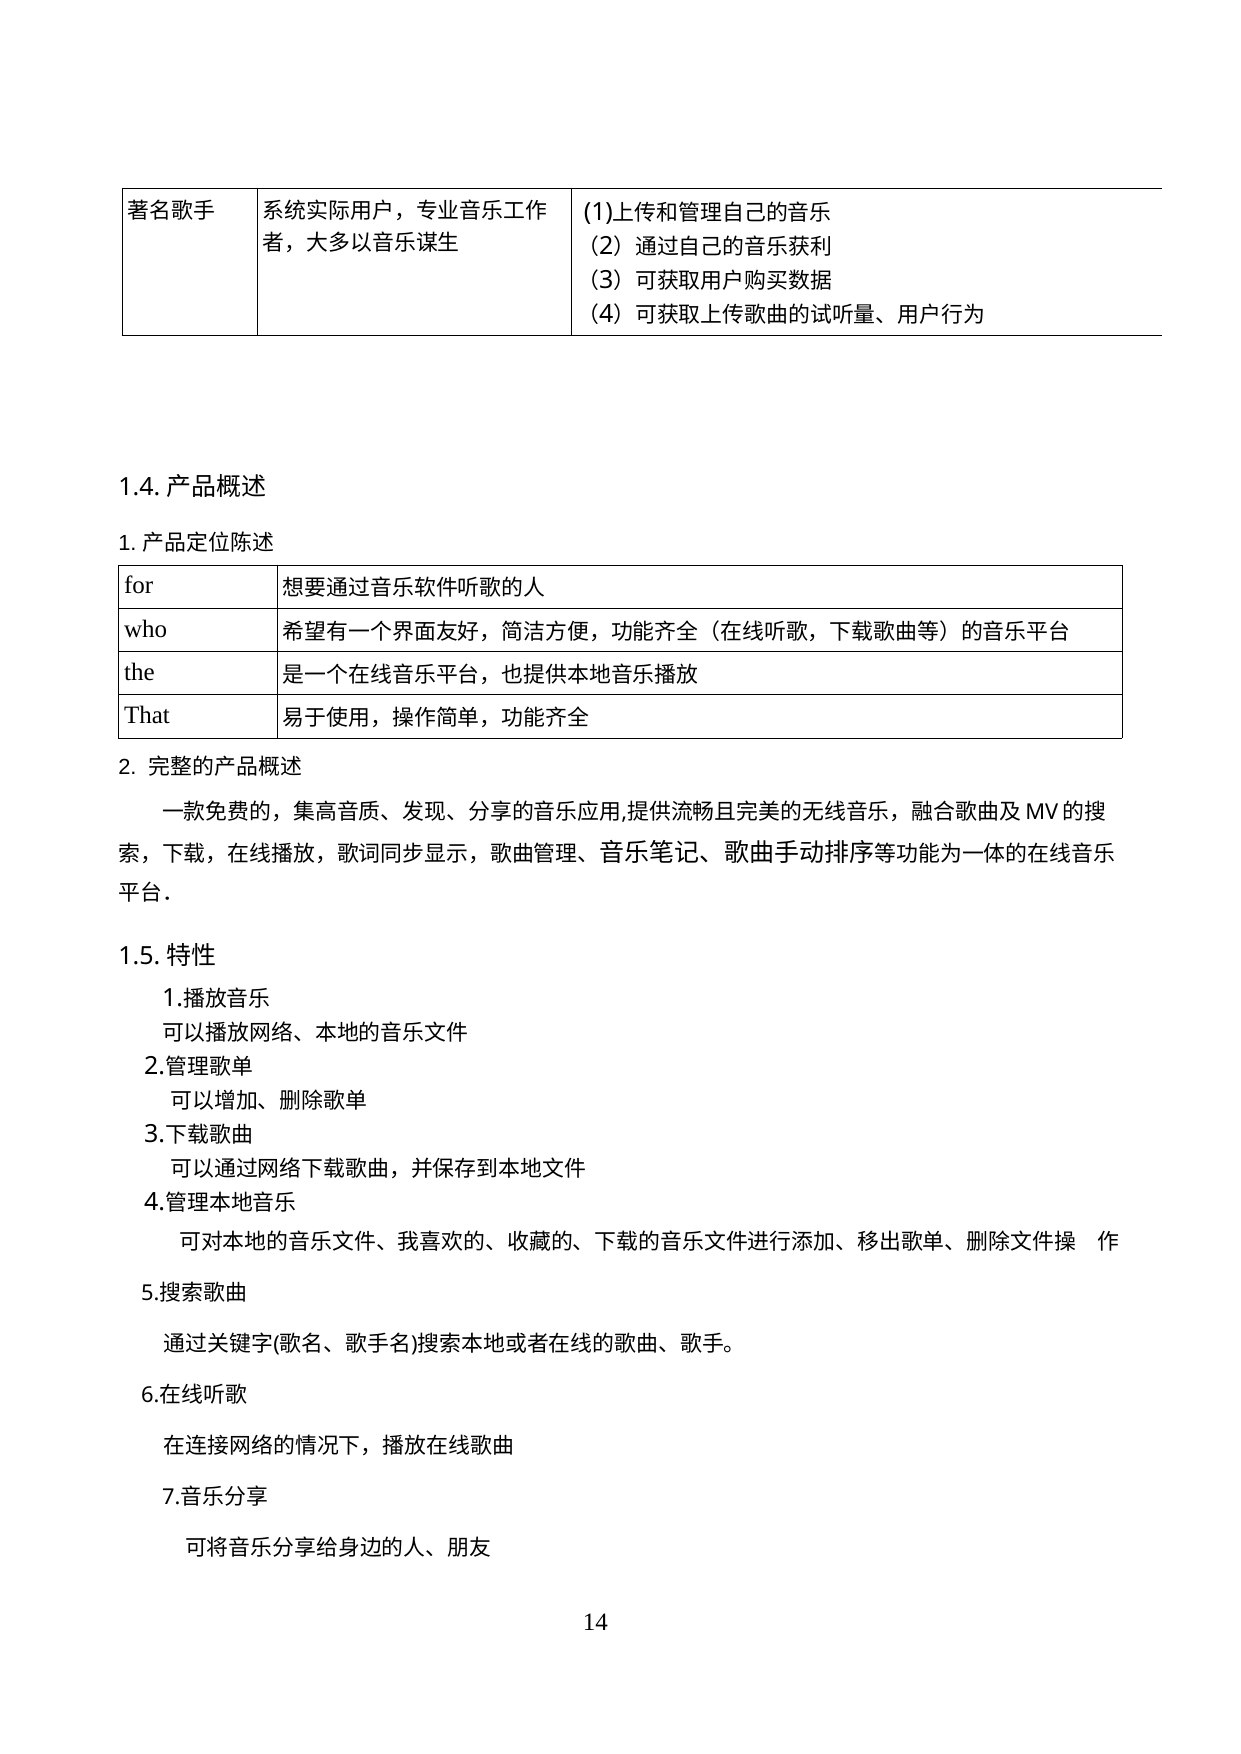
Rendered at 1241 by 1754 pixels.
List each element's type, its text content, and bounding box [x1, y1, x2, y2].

table_cell 著名歌手 [123, 189, 257, 335]
text 一款免费的，集高音质、发现、分享的音乐应用,提供流畅且完美的无线音乐，融合歌曲及MV的搜索，下载，在线播放，歌词同步显示，歌曲管理、音乐笔记、歌曲手动排序等功能为一体的在线音乐平台． [118, 794, 1122, 907]
table_cell 易于使用，操作简单，功能齐全 [278, 695, 1122, 737]
table_cell 系统实际用户，专业音乐工作者，大多以音乐谋生 [258, 189, 571, 335]
text 可以播放网络、本地的音乐文件 [118, 1013, 1122, 1047]
text 2.管理歌单 [118, 1047, 1122, 1081]
table_cell That [119, 695, 277, 737]
table_header 想要通过音乐软件听歌的人 [278, 566, 1122, 608]
text 可对本地的音乐文件、我喜欢的、收藏的、下载的音乐文件进行添加、移出歌单、删除文件操 作 [118, 1224, 1122, 1256]
text 6.在线听歌 [118, 1377, 1122, 1409]
text 1.播放音乐 [118, 979, 1122, 1013]
subtitle 产品概述 [118, 466, 1122, 502]
table_cell who [119, 609, 277, 651]
text 7.音乐分享 [118, 1479, 1122, 1511]
text 在连接网络的情况下，播放在线歌曲 [118, 1428, 1122, 1460]
text 可以增加、删除歌单 [118, 1081, 1122, 1116]
subtitle 完整的产品概述 [118, 749, 1122, 781]
table_cell the [119, 652, 277, 694]
table_header for [119, 566, 277, 608]
text 可将音乐分享给身边的人、朋友 [118, 1530, 1122, 1562]
table_cell 是一个在线音乐平台，也提供本地音乐播放 [278, 652, 1122, 694]
text 4.管理本地音乐 [118, 1184, 1122, 1218]
table_cell 希望有一个界面友好，简洁方便，功能齐全（在线听歌，下载歌曲等）的音乐平台 [278, 609, 1122, 651]
table_cell (1)上传和管理自己的音乐 （2）通过自己的音乐获利 （3）可获取用户购买数据 （4）可获取上传歌曲的试听量、用户行为 [572, 189, 1162, 335]
text 5.搜索歌曲 [118, 1275, 1122, 1307]
text 通过关键字(歌名、歌手名)搜索本地或者在线的歌曲、歌手。 [118, 1326, 1122, 1358]
subtitle 特性 [118, 936, 1122, 972]
text 可以通过网络下载歌曲，并保存到本地文件 [118, 1149, 1122, 1184]
text 3.下载歌曲 [118, 1116, 1122, 1149]
subtitle 产品定位陈述 [118, 521, 1122, 557]
